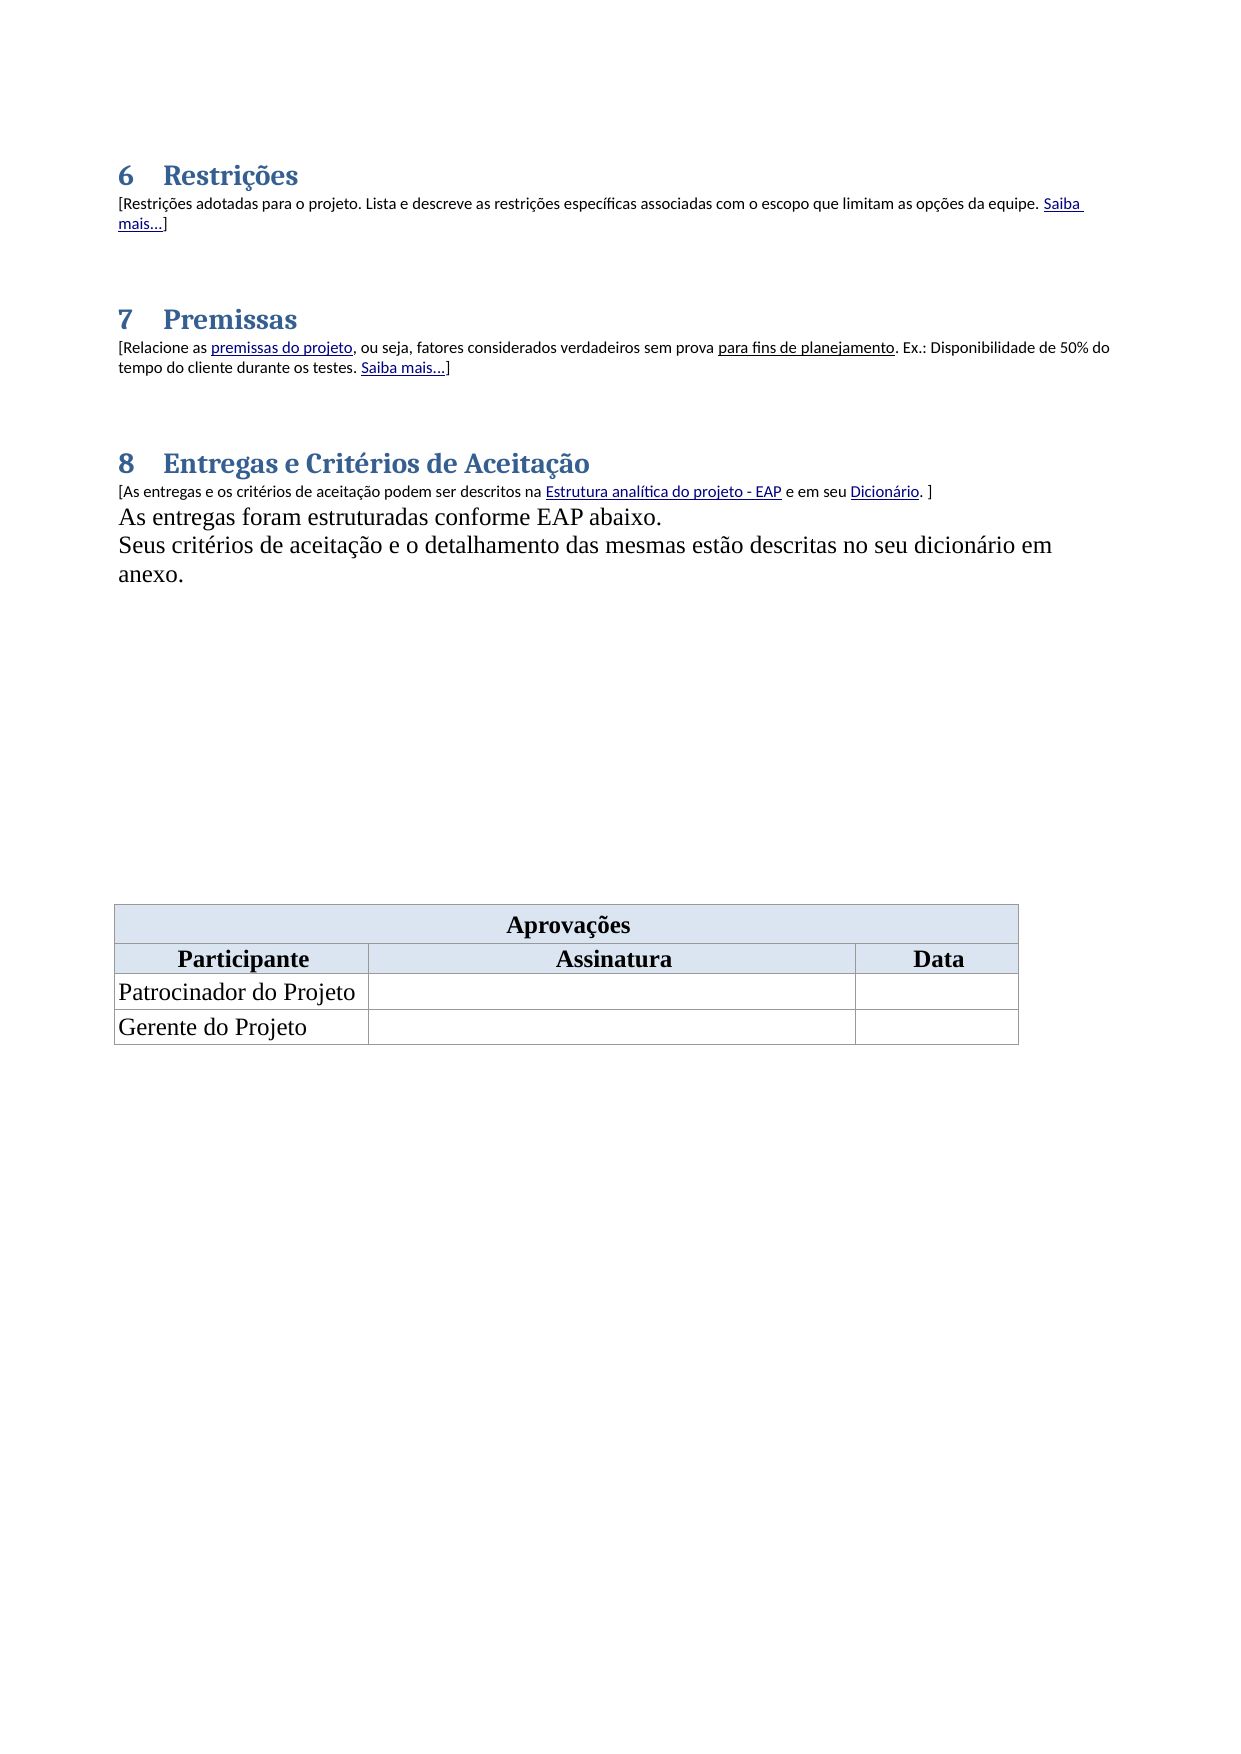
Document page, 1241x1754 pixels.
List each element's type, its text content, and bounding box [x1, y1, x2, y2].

text As entregas foram estruturadas conforme EAP abaixo. [118, 502, 1122, 530]
text [As entregas e os critérios de aceitação podem ser descritos na Estrutura analítica do projeto - EAP e em seu Dicionário. ] [118, 481, 1122, 502]
table_cell Gerente do Projeto [115, 1010, 368, 1044]
table_cell [856, 974, 1018, 1008]
table_cell [369, 974, 855, 1008]
table_cell Patrocinador do Projeto [115, 974, 368, 1008]
subtitle Entregas e Critérios de Aceitação [118, 448, 1122, 481]
text Seus critérios de aceitação e o detalhamento das mesmas estão descritas no seu dicionário em anexo. [118, 530, 1122, 588]
table_cell Assinatura [369, 944, 855, 973]
subtitle Restrições [118, 159, 1122, 193]
table_header Aprovações [115, 905, 1018, 943]
text [Restrições adotadas para o projeto. Lista e descreve as restrições específicas associadas com o escopo que limitam as opções da equipe. Saiba mais...] [118, 193, 1122, 233]
subtitle Premissas [118, 303, 1122, 337]
text [Relacione as premissas do projeto, ou seja, fatores considerados verdadeiros sem prova para fins de planejamento. Ex.: Disponibilidade de 50% do tempo do cliente durante os testes. Saiba mais...] [118, 337, 1122, 378]
table_cell [856, 1010, 1018, 1044]
table_cell Participante [115, 944, 368, 973]
table_cell [369, 1010, 855, 1044]
table_cell Data [856, 944, 1018, 973]
